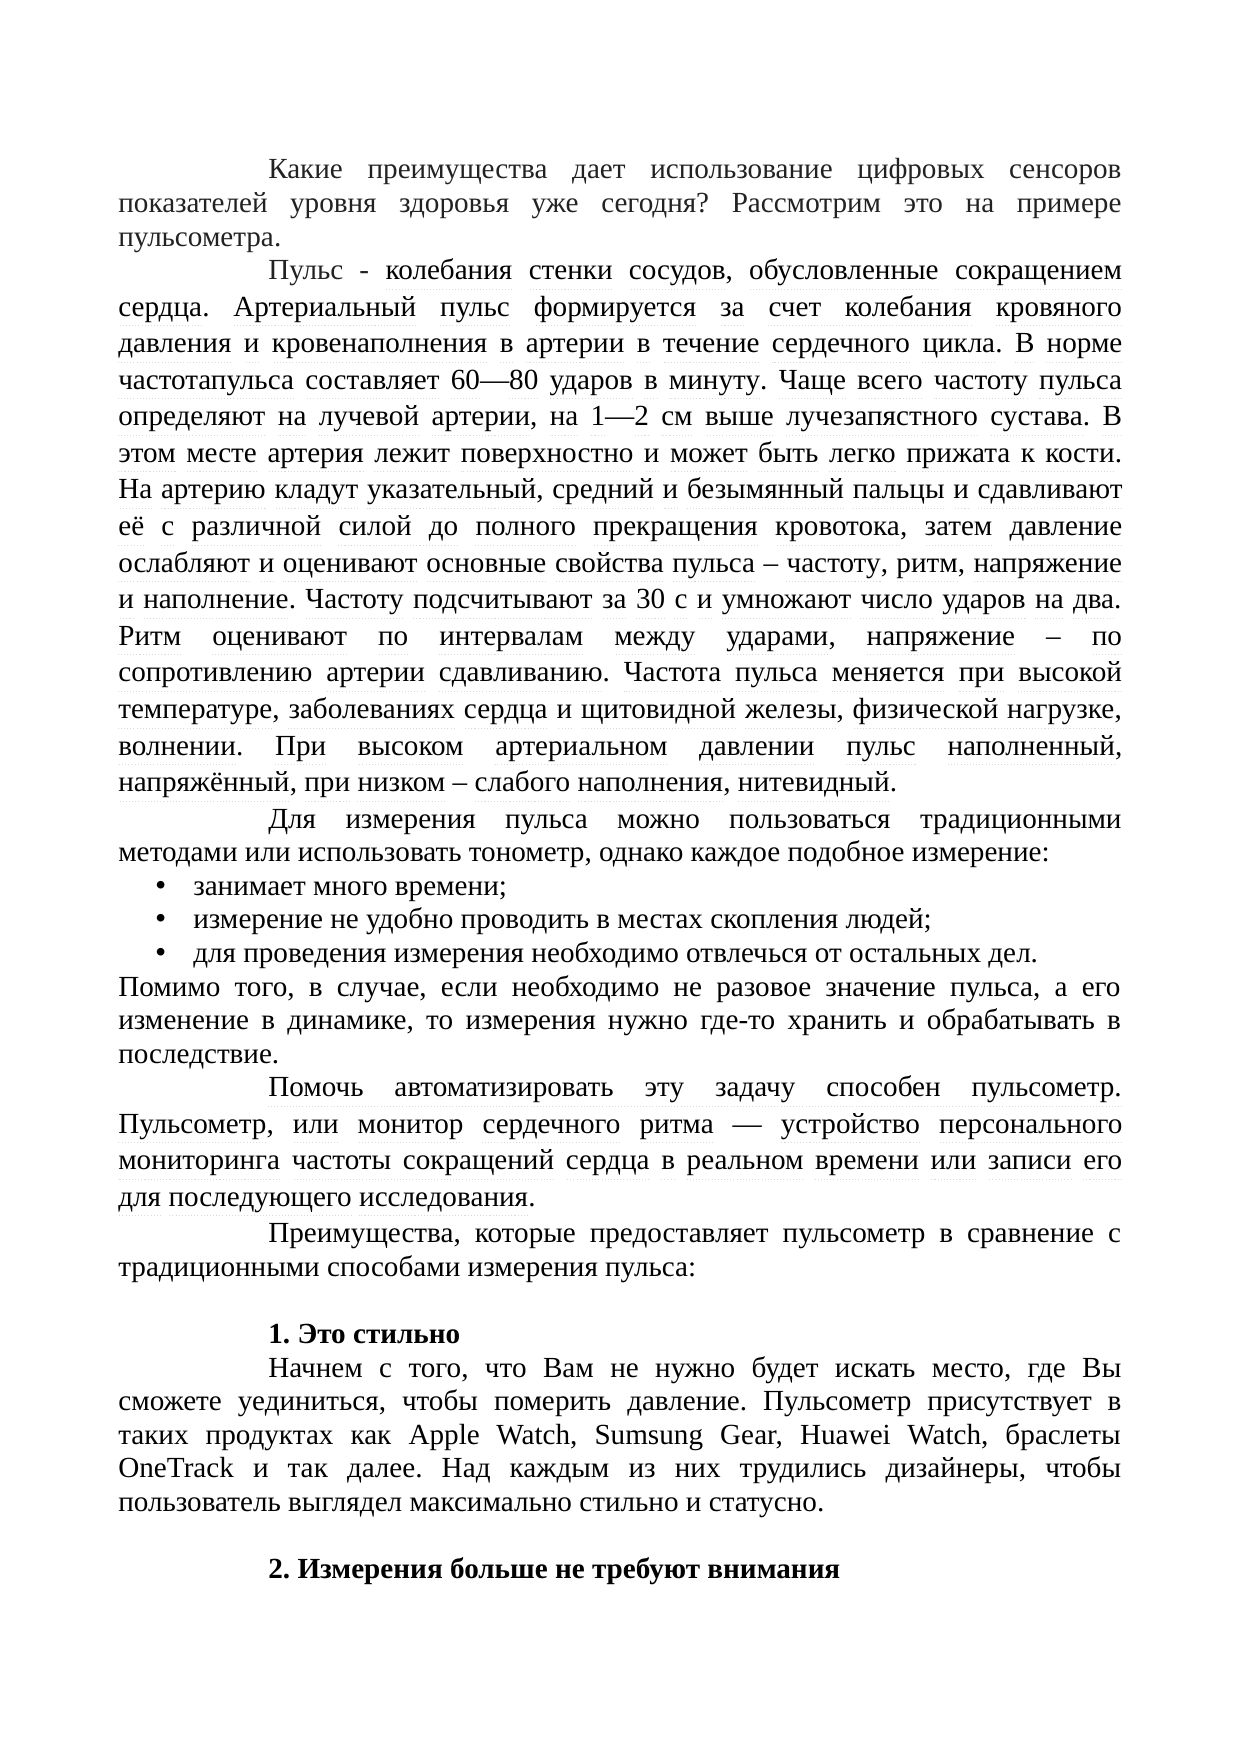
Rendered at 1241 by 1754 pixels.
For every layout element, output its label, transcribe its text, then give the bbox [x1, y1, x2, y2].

text Помимо того, в случае, если необходимо не разовое значение пульса, а его изменение в динамике, то измерения нужно где-то хранить и обрабатывать в последствие. [118, 969, 1122, 1069]
list для проведения измерения необходимо отвлечься от остальных дел. [156, 935, 1122, 969]
text Какие преимущества дает использование цифровых сенсоров показателей уровня здоровья уже сегодня? Рассмотрим это на примере пульсометра. [118, 152, 1122, 252]
list занимает много времени; [156, 868, 1122, 901]
text 1. Это стильно [118, 1316, 1122, 1350]
text Преимущества, которые предоставляет пульсометр в сравнение с традиционными способами измерения пульса: [118, 1216, 1122, 1283]
text 2. Измерения больше не требуют внимания [118, 1551, 1122, 1584]
list измерение не удобно проводить в местах скопления людей; [156, 901, 1122, 935]
text Пульс - колебания стенки сосудов, обусловленные сокращением сердца. Артериальный пульс формируется за счет колебания кровяного давления и кровенаполнения в артерии в течение сердечного цикла. В норме частотапульса составляет 60—80 ударов в минуту. Чаще всего частоту пульса определяют на лучевой артерии, на 1—2 см выше лучезапястного сустава. В этом месте артерия лежит поверхностно и может быть легко прижата к кости. На артерию кладут указательный, средний и безымянный пальцы и сдавливают её с различной силой до полного прекращения кровотока, затем давление ослабляют и оценивают основные свойства пульса – частоту, ритм, напряжение и наполнение. Частоту подсчитывают за 30 с и умножают число ударов на два. Ритм оценивают по интервалам между ударами, напряжение – по сопротивлению артерии сдавливанию. Частота пульса меняется при высокой температуре, заболеваниях сердца и щитовидной железы, физической нагрузке, волнении. При высоком артериальном давлении пульс наполненный, напряжённый, при низком – слабого наполнения, нитевидный. [118, 252, 1122, 801]
text Для измерения пульса можно пользоваться традиционными методами или использовать тонометр, однако каждое подобное измерение: [118, 801, 1122, 868]
text Помочь автоматизировать эту задачу способен пульсометр. Пульсометр, или монитор сердечного ритма — устройство персонального мониторинга частоты сокращений сердца в реальном времени или записи его для последующего исследования. [118, 1069, 1122, 1216]
text Начнем с того, что Вам не нужно будет искать место, где Вы сможете уединиться, чтобы померить давление. Пульсометр присутствует в таких продуктах как Apple Watch, Sumsung Gear, Huawei Watch, браслеты OneTrack и так далее. Над каждым из них трудились дизайнеры, чтобы пользователь выглядел максимально стильно и статусно. [118, 1350, 1122, 1517]
